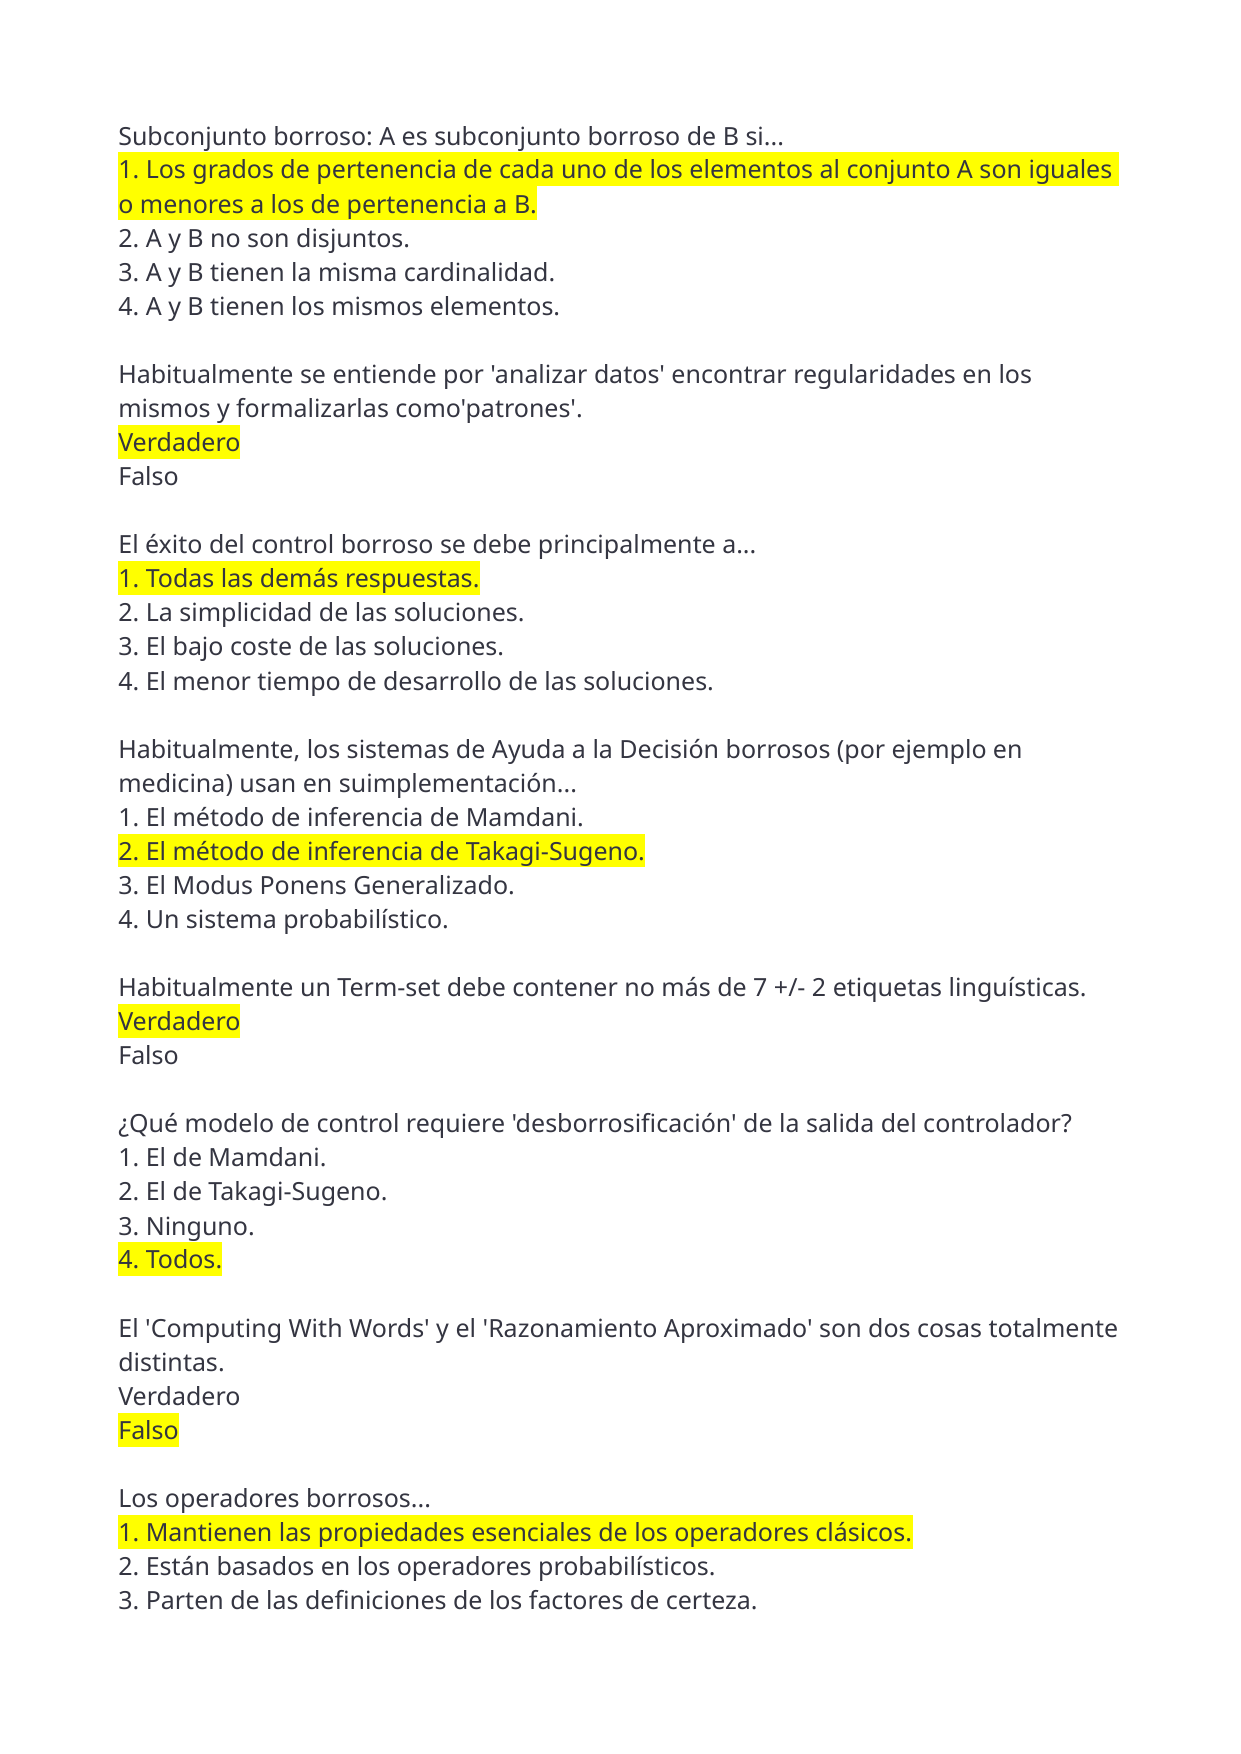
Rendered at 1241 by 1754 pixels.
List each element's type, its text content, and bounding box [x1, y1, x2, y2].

text El 'Computing With Words' y el 'Razonamiento Aproximado' son dos cosas totalmente distintas. [118, 1310, 1122, 1378]
text 2. A y B no son disjuntos. [118, 220, 1122, 254]
text 1. El de Mamdani. [118, 1140, 1122, 1174]
text 4. Un sistema probabilístico. [118, 902, 1122, 936]
text ¿Qué modelo de control requiere 'desborrosificación' de la salida del controlador? [118, 1106, 1122, 1140]
text 3. Parten de las definiciones de los factores de certeza. [118, 1583, 1122, 1617]
text Los operadores borrosos... [118, 1481, 1122, 1515]
text 4. El menor tiempo de desarrollo de las soluciones. [118, 663, 1122, 697]
text 2. Están basados en los operadores probabilísticos. [118, 1549, 1122, 1583]
text Falso [118, 459, 1122, 493]
text 3. Ninguno. [118, 1208, 1122, 1242]
text 1. Todas las demás respuestas. [118, 561, 1122, 595]
text Falso [118, 1038, 1122, 1072]
text Verdadero [118, 1004, 1122, 1038]
text 2. El método de inferencia de Takagi-Sugeno. [118, 833, 1122, 867]
text 3. El bajo coste de las soluciones. [118, 629, 1122, 663]
text Habitualmente un Term-set debe contener no más de 7 +/- 2 etiquetas linguísticas. [118, 970, 1122, 1004]
text Habitualmente se entiende por 'analizar datos' encontrar regularidades en los mismos y formalizarlas como'patrones'. [118, 357, 1122, 425]
text Verdadero [118, 1378, 1122, 1412]
text 2. La simplicidad de las soluciones. [118, 595, 1122, 629]
text 2. El de Takagi-Sugeno. [118, 1174, 1122, 1208]
text 3. El Modus Ponens Generalizado. [118, 867, 1122, 902]
text 4. Todos. [118, 1242, 1122, 1276]
text Falso [118, 1412, 1122, 1447]
text 4. A y B tienen los mismos elementos. [118, 288, 1122, 322]
text El éxito del control borroso se debe principalmente a... [118, 527, 1122, 561]
text 1. Mantienen las propiedades esenciales de los operadores clásicos. [118, 1515, 1122, 1549]
text 1. El método de inferencia de Mamdani. [118, 799, 1122, 833]
text Verdadero [118, 425, 1122, 459]
text 1. Los grados de pertenencia de cada uno de los elementos al conjunto A son iguales o menores a los de pertenencia a B. [118, 152, 1122, 220]
text Habitualmente, los sistemas de Ayuda a la Decisión borrosos (por ejemplo en medicina) usan en suimplementación... [118, 731, 1122, 799]
text Subconjunto borroso: A es subconjunto borroso de B si... [118, 118, 1122, 152]
text 3. A y B tienen la misma cardinalidad. [118, 254, 1122, 288]
